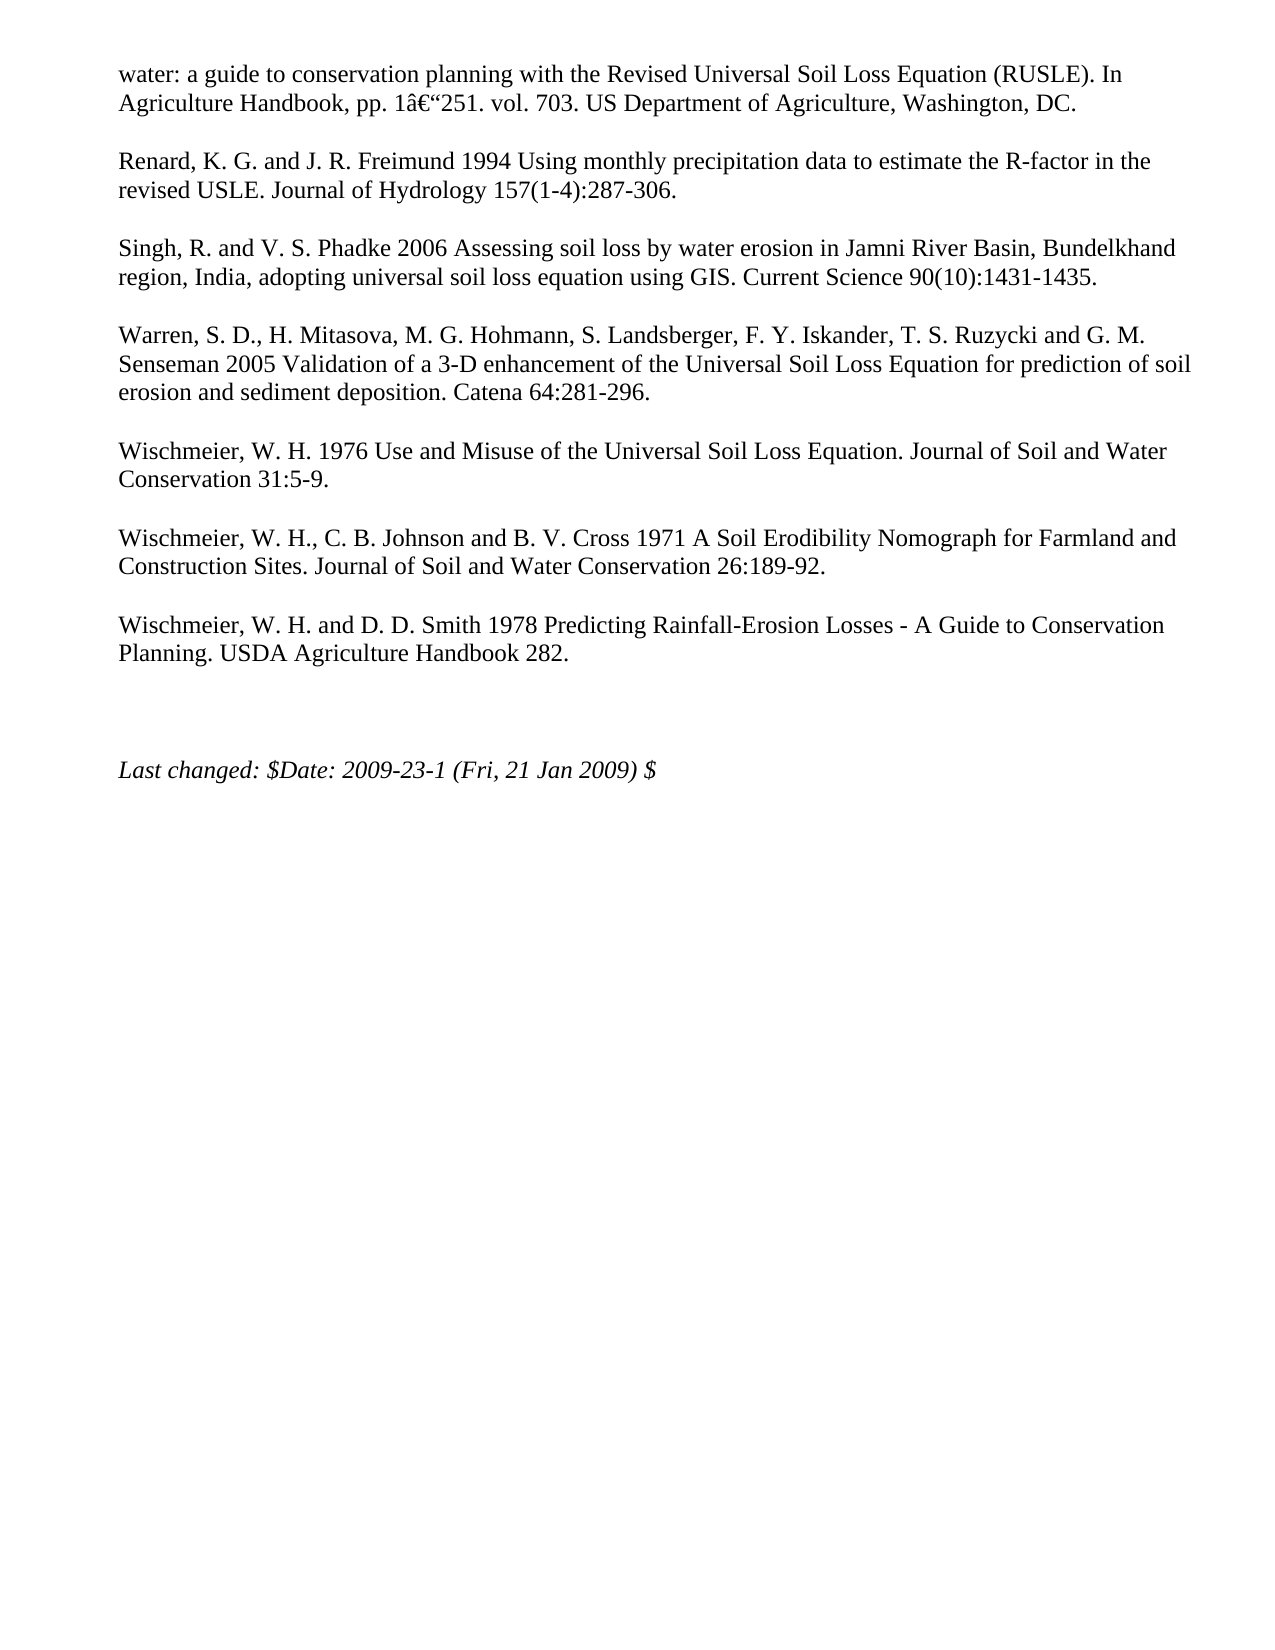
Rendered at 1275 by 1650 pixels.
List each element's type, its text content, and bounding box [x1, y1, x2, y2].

text water: a guide to conservation planning with the Revised Universal Soil Loss Equation (RUSLE). In Agriculture Handbook, pp. 1â€“251. vol. 703. US Department of Agriculture, Washington, DC. [118, 59, 1216, 117]
text Singh, R. and V. S. Phadke 2006 Assessing soil loss by water erosion in Jamni River Basin, Bundelkhand region, India, adopting universal soil loss equation using GIS. Current Science 90(10):1431-1435. [118, 233, 1216, 291]
text Wischmeier, W. H., C. B. Johnson and B. V. Cross 1971 A Soil Erodibility Nomograph for Farmland and Construction Sites. Journal of Soil and Water Conservation 26:189-92. [118, 523, 1216, 580]
text Wischmeier, W. H. and D. D. Smith 1978 Predicting Rainfall-Erosion Losses - A Guide to Conservation Planning. USDA Agriculture Handbook 282. [118, 610, 1216, 667]
text Renard, K. G. and J. R. Freimund 1994 Using monthly precipitation data to estimate the R-factor in the revised USLE. Journal of Hydrology 157(1-4):287-306. [118, 146, 1216, 203]
text Warren, S. D., H. Mitasova, M. G. Hohmann, S. Landsberger, F. Y. Iskander, T. S. Ruzycki and G. M. Senseman 2005 Validation of a 3-D enhancement of the Universal Soil Loss Equation for prediction of soil erosion and sediment deposition. Catena 64:281-296. [118, 320, 1216, 406]
text Wischmeier, W. H. 1976 Use and Misuse of the Universal Soil Loss Equation. Journal of Soil and Water Conservation 31:5-9. [118, 436, 1216, 493]
text Last changed: $Date: 2009-23-1 (Fri, 21 Jan 2009) $ [118, 755, 1216, 784]
